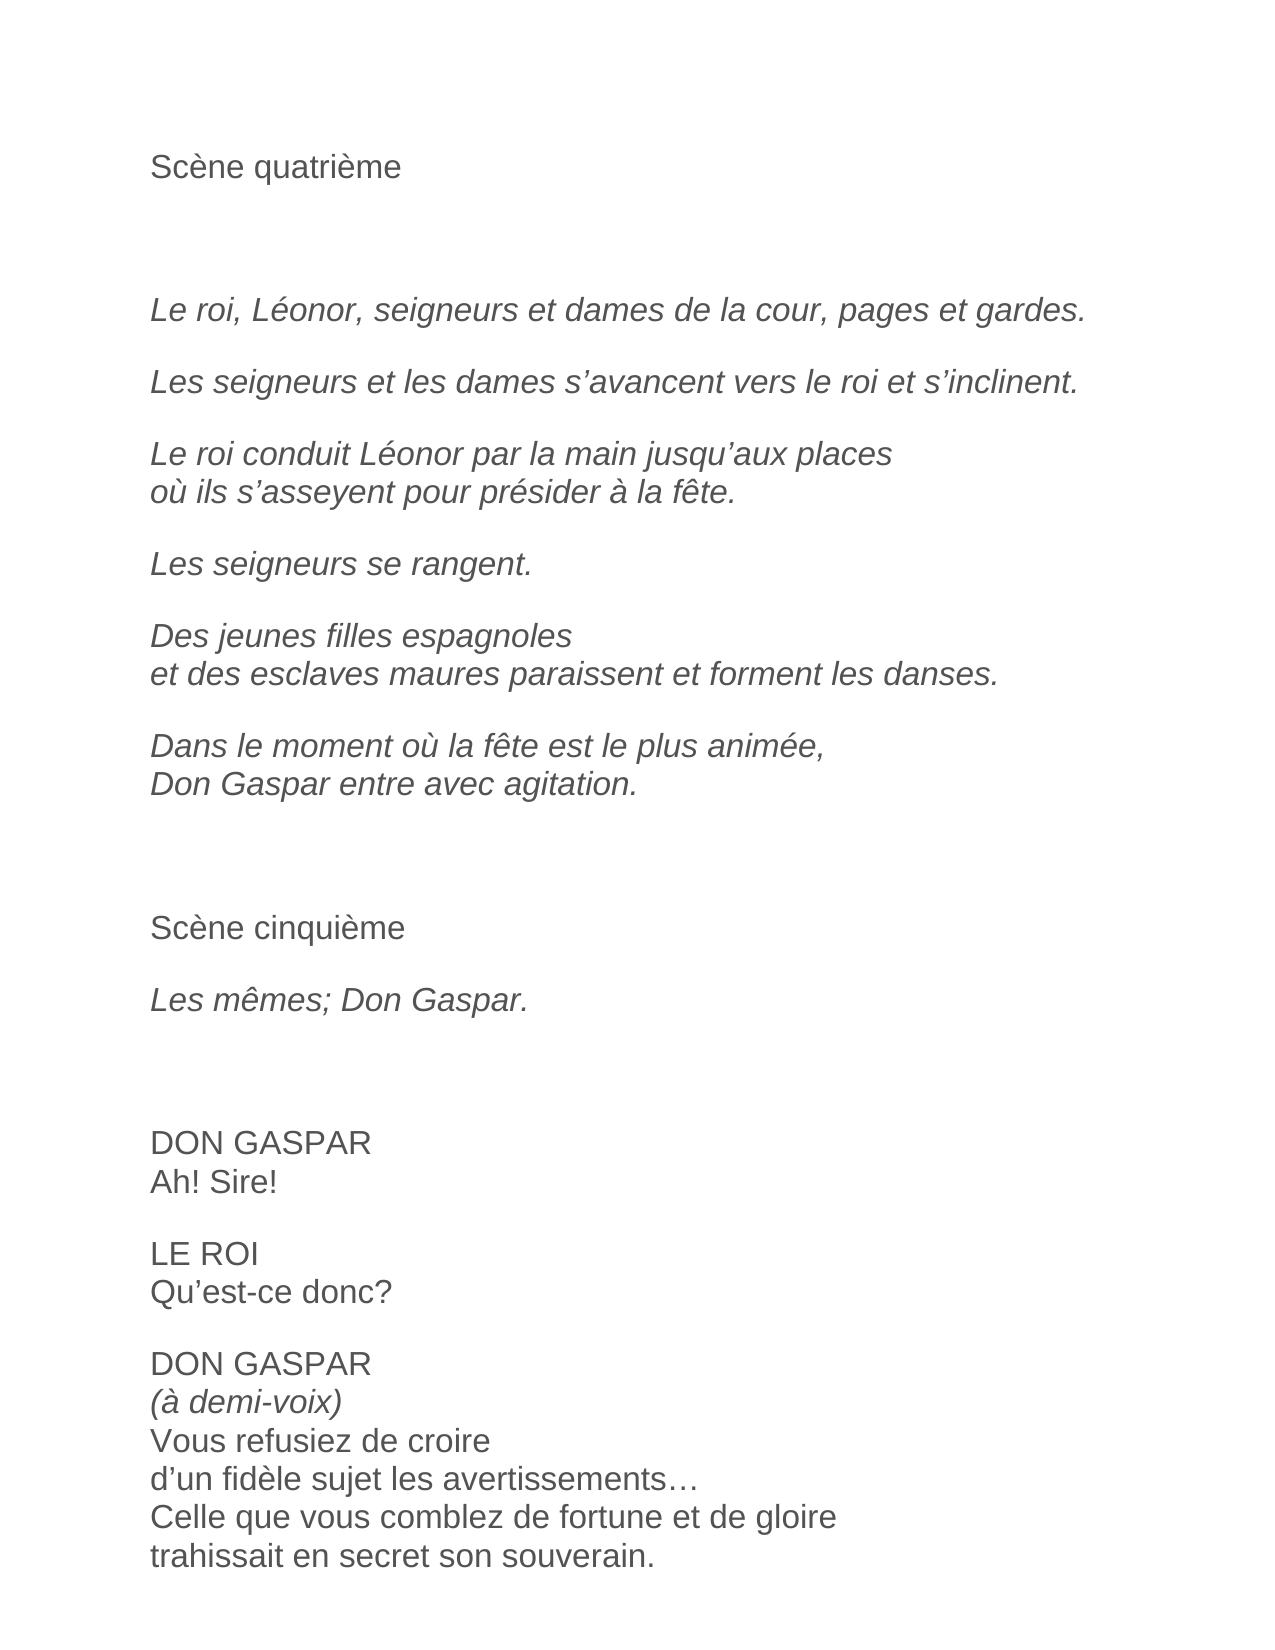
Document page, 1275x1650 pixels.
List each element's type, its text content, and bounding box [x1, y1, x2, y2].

text Scène quatrième [150, 147, 1125, 185]
text LE ROI Qu’est-ce donc? [150, 1233, 1125, 1310]
text Les seigneurs et les dames s’avancent vers le roi et s’inclinent. [150, 362, 1125, 401]
text Les mêmes; Don Gaspar. [150, 980, 1125, 1018]
text Le roi, Léonor, seigneurs et dames de la cour, pages et gardes. [150, 290, 1125, 329]
text Dans le moment où la fête est le plus animée, Don Gaspar entre avec agitation. [150, 726, 1125, 803]
text Les seigneurs se rangent. [150, 544, 1125, 582]
text Des jeunes filles espagnoles et des esclaves maures paraissent et forment les danses. [150, 616, 1125, 693]
text DON GASPAR Ah! Sire! [150, 1123, 1125, 1200]
text Scène cinquième [150, 908, 1125, 946]
text Le roi conduit Léonor par la main jusqu’aux places où ils s’asseyent pour présider à la fête. [150, 434, 1125, 511]
text DON GASPAR (à demi-voix) Vous refusiez de croire d’un fidèle sujet les avertissements… Celle que vous comblez de fortune et de gloire trahissait en secret son souverain. [150, 1344, 1125, 1574]
